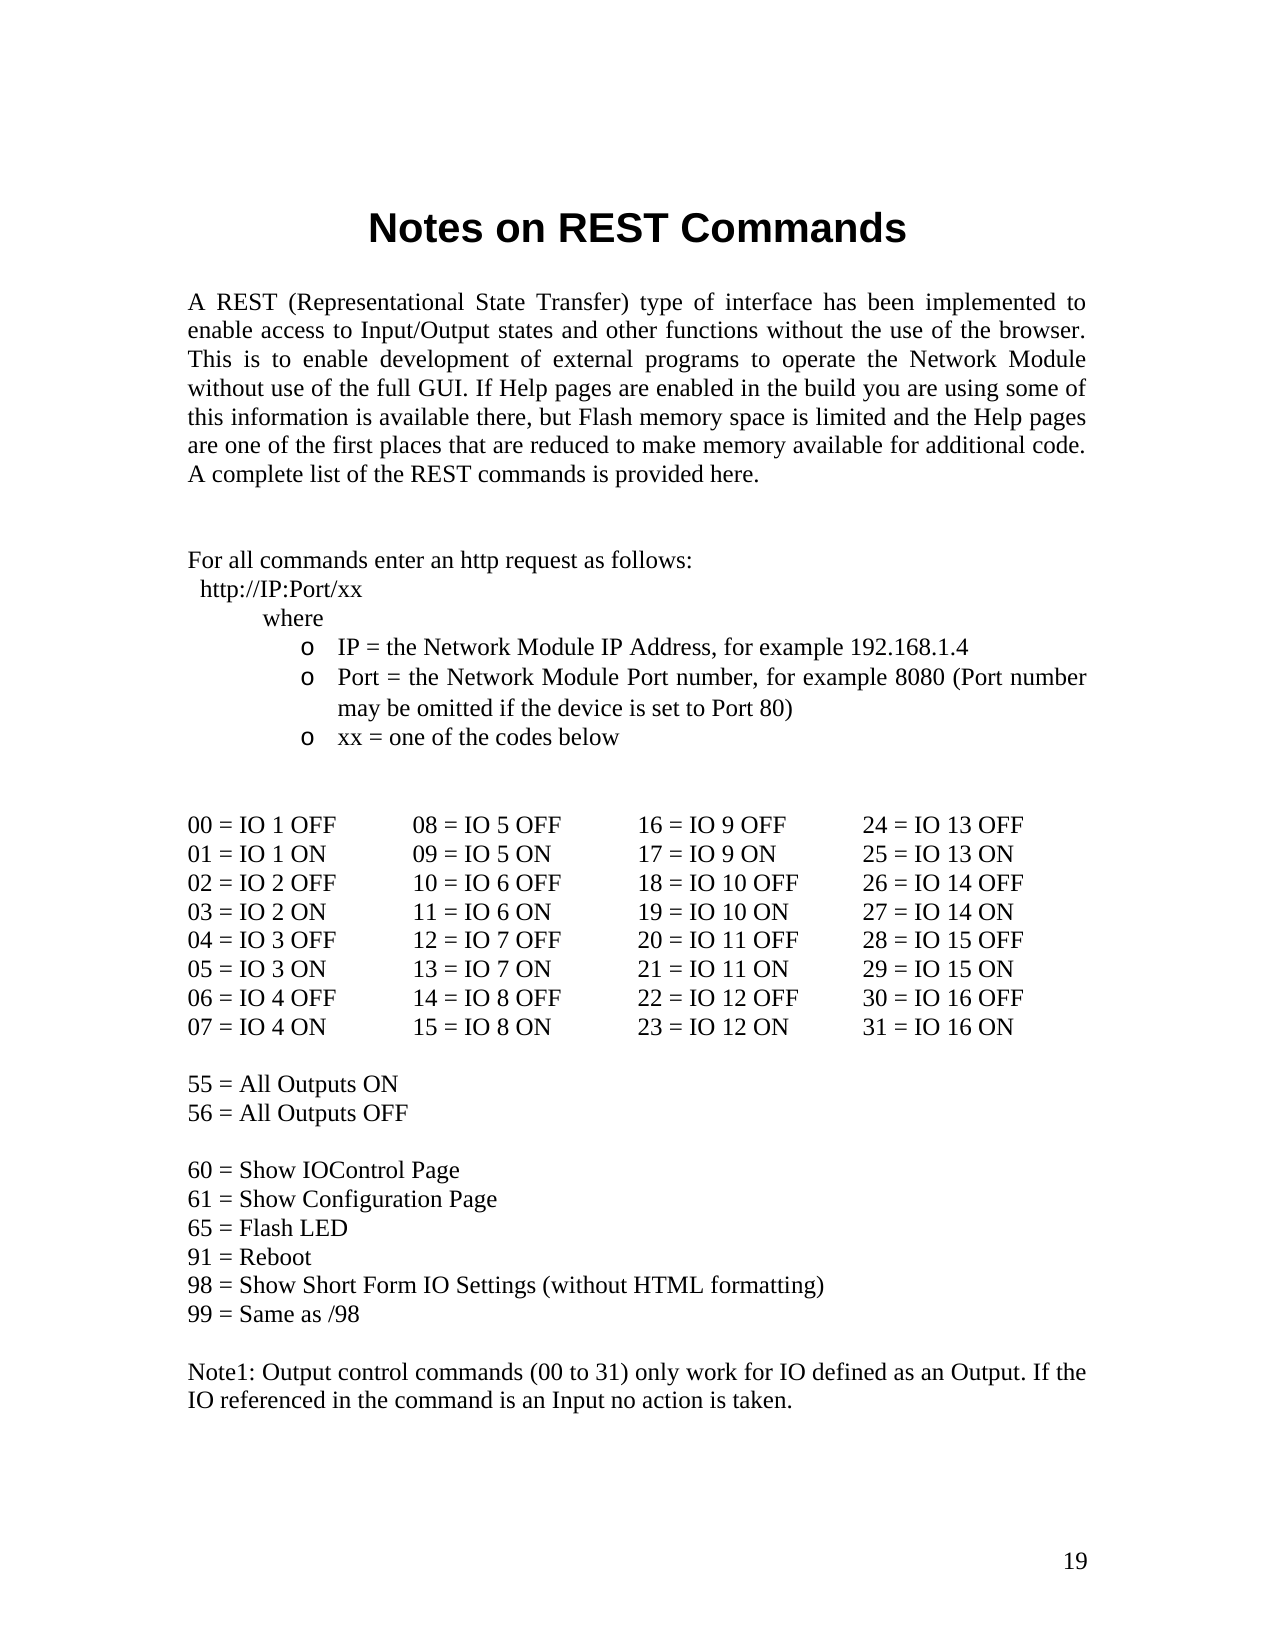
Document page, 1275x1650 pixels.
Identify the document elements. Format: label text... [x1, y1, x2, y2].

text 02 = IO 2 OFF 10 = IO 6 OFF 18 = IO 10 OFF 26 = IO 14 OFF [187, 868, 1087, 897]
text 60 = Show IOControl Page [187, 1155, 1087, 1184]
text 01 = IO 1 ON 09 = IO 5 ON 17 = IO 9 ON 25 = IO 13 ON [187, 839, 1087, 868]
text 04 = IO 3 OFF 12 = IO 7 OFF 20 = IO 11 OFF 28 = IO 15 OFF [187, 925, 1087, 954]
text 61 = Show Configuration Page [187, 1184, 1087, 1213]
text 65 = Flash LED [187, 1213, 1087, 1242]
subtitle Notes on REST Commands [187, 204, 1087, 252]
text 03 = IO 2 ON 11 = IO 6 ON 19 = IO 10 ON 27 = IO 14 ON [187, 897, 1087, 925]
text where [262, 603, 1087, 632]
text 99 = Same as /98 [187, 1299, 1087, 1328]
text 55 = All Outputs ON [187, 1069, 1087, 1098]
list Port = the Network Module Port number, for example 8080 (Port number may be omitted if the device is set to Port 80) [300, 662, 1087, 722]
text http://IP:Port/xx [187, 574, 1087, 603]
text 00 = IO 1 OFF 08 = IO 5 OFF 16 = IO 9 OFF 24 = IO 13 OFF [187, 810, 1087, 839]
text 06 = IO 4 OFF 14 = IO 8 OFF 22 = IO 12 OFF 30 = IO 16 OFF [187, 983, 1087, 1012]
text 91 = Reboot [187, 1242, 1087, 1270]
text 56 = All Outputs OFF [187, 1098, 1087, 1127]
text Note1: Output control commands (00 to 31) only work for IO defined as an Output. If the IO referenced in the command is an Input no action is taken. [187, 1357, 1087, 1414]
text 05 = IO 3 ON 13 = IO 7 ON 21 = IO 11 ON 29 = IO 15 ON [187, 954, 1087, 983]
list xx = one of the codes below [300, 722, 1087, 753]
list IP = the Network Module IP Address, for example 192.168.1.4 [300, 632, 1087, 662]
text A REST (Representational State Transfer) type of interface has been implemented to enable access to Input/Output states and other functions without the use of the browser. This is to enable development of external programs to operate the Network Module without use of the full GUI. If Help pages are enabled in the build you are using some of this information is available there, but Flash memory space is limited and the Help pages are one of the first places that are reduced to make memory available for additional code. A complete list of the REST commands is provided here. [187, 287, 1087, 488]
text 07 = IO 4 ON 15 = IO 8 ON 23 = IO 12 ON 31 = IO 16 ON [187, 1012, 1087, 1040]
text For all commands enter an http request as follows: [187, 545, 1087, 574]
text 98 = Show Short Form IO Settings (without HTML formatting) [187, 1270, 1087, 1299]
